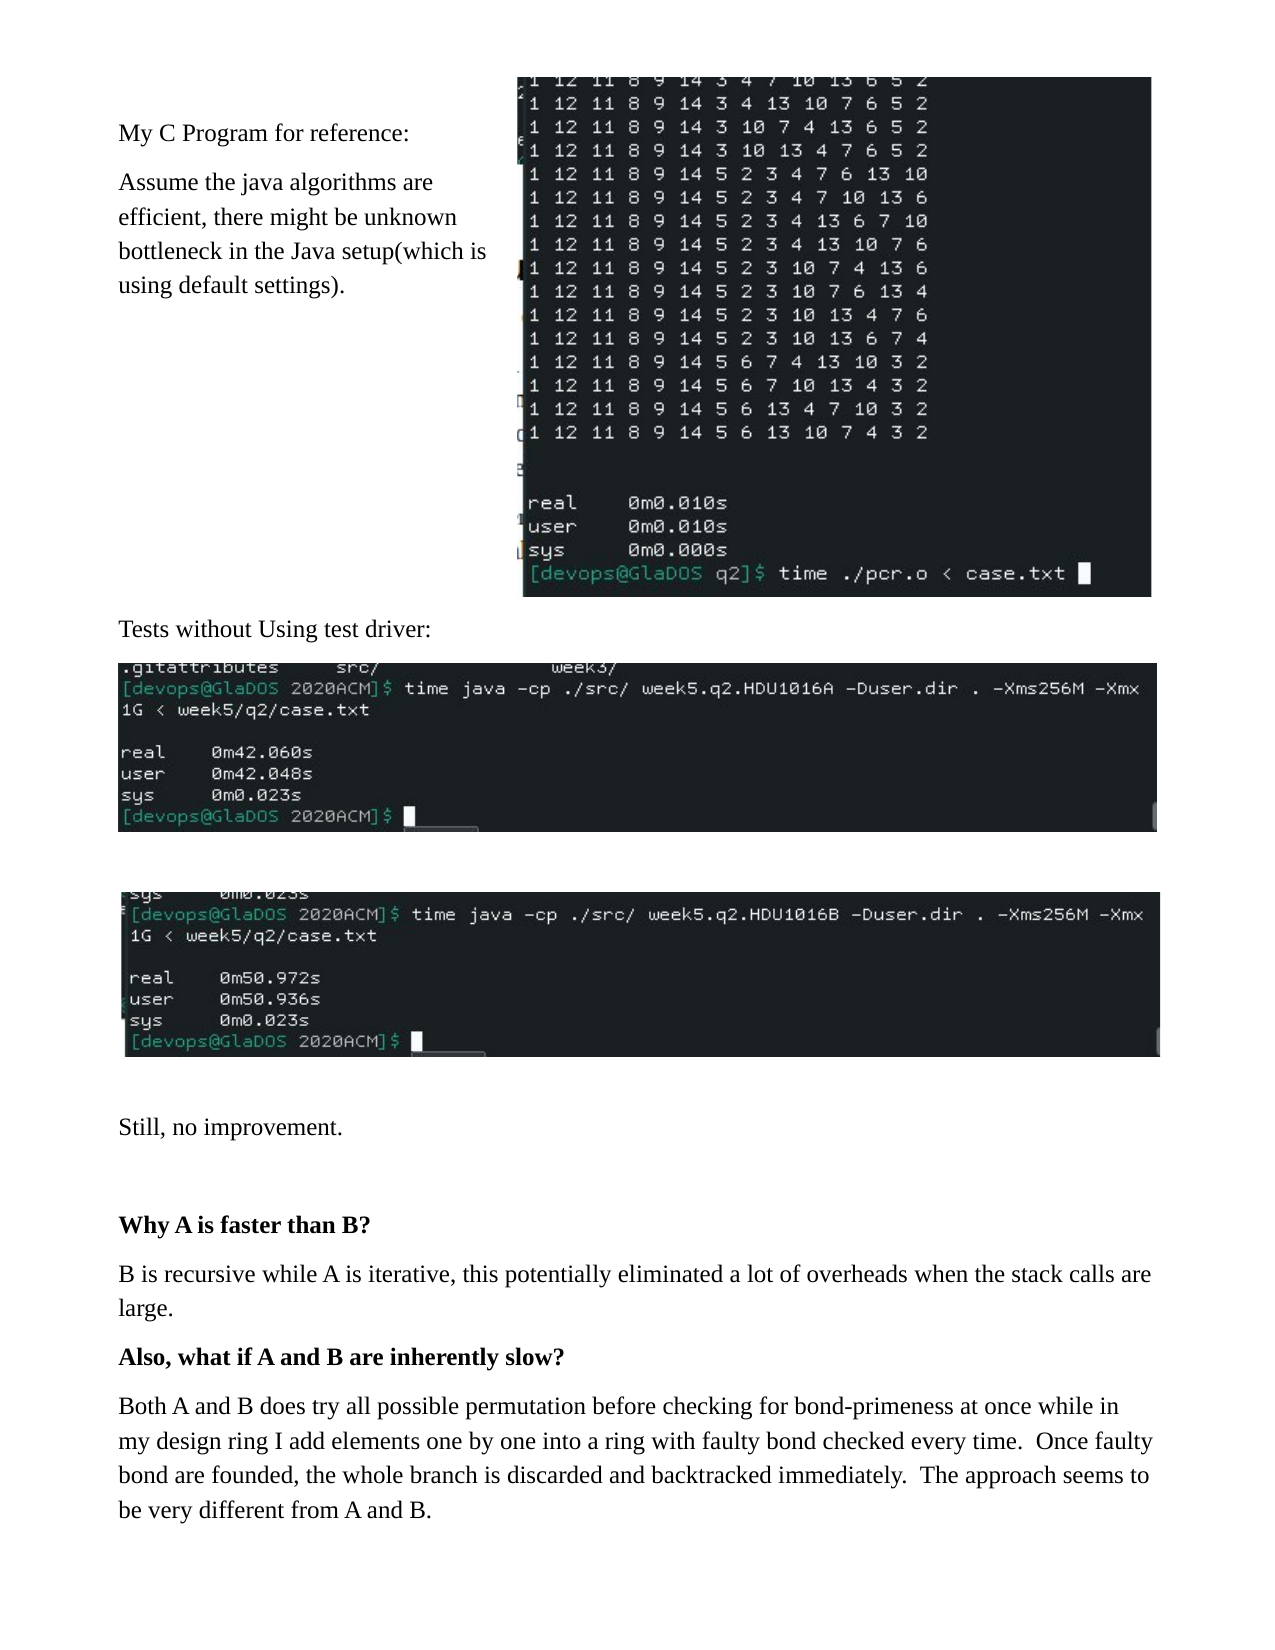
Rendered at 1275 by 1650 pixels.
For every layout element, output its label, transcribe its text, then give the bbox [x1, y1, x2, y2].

text Both A and B does try all possible permutation before checking for bond-primeness at once while in my design ring I add elements one by one into a ring with faulty bond checked every time. Once faulty bond are founded, the whole branch is discarded and backtracked immediately. The approach seems to be very different from A and B. [118, 1391, 1157, 1524]
picture [517, 77, 1152, 597]
text Also, what if A and B are inherently slow? [118, 1342, 1157, 1371]
text B is recursive while A is iterative, this potentially eliminated a lot of overheads when the stack calls are large. [118, 1259, 1157, 1322]
text Tests without Using test driver: [118, 614, 1157, 643]
text Assume the java algorithms are efficient, there might be unknown bottleneck in the Java setup(which is using default settings). [118, 167, 517, 299]
text Still, no improvement. [118, 1112, 1157, 1140]
picture [118, 663, 1157, 832]
text Why A is faster than B? [118, 1210, 1157, 1238]
picture [121, 892, 1161, 1057]
text My C Program for reference: [118, 118, 517, 147]
